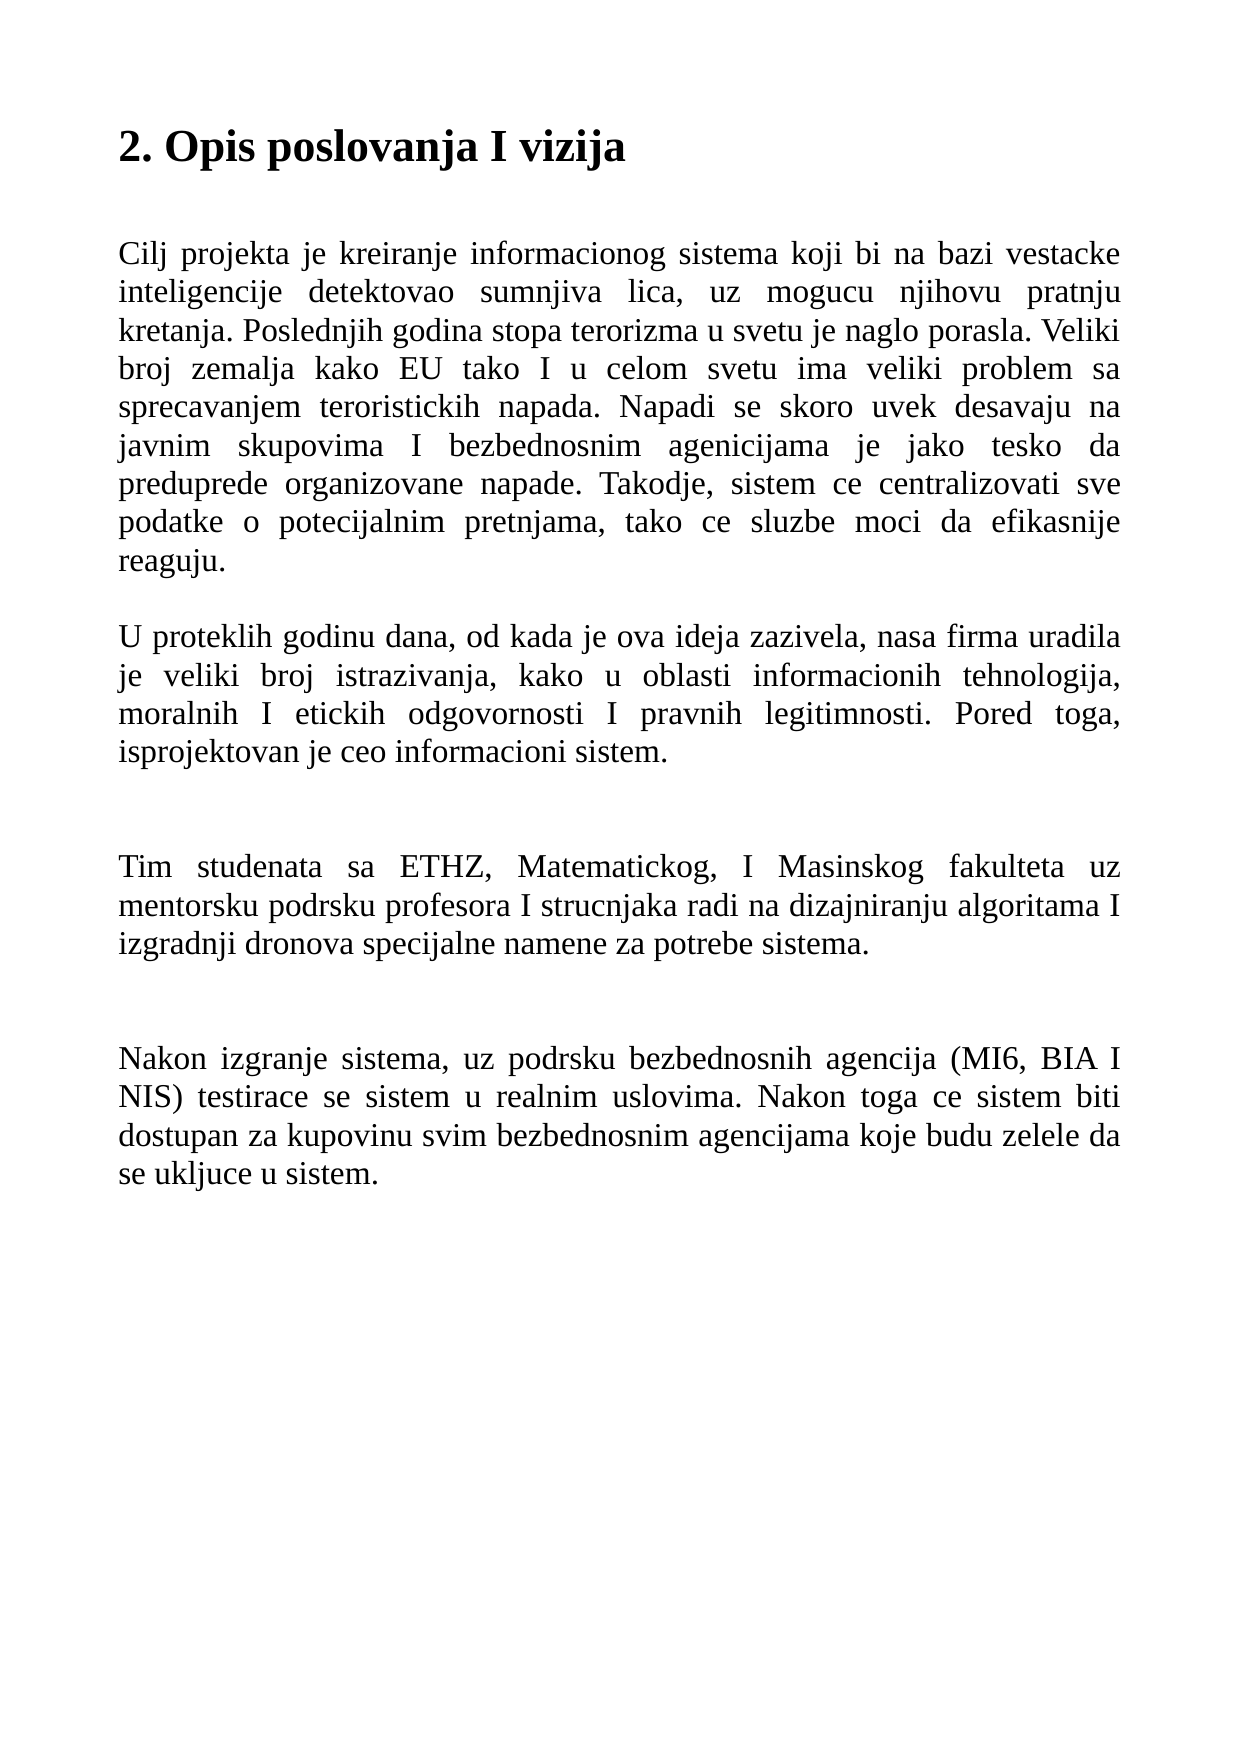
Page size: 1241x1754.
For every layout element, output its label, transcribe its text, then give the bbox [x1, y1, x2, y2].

text U proteklih godinu dana, od kada je ova ideja zazivela, nasa firma uradila je veliki broj istrazivanja, kako u oblasti informacionih tehnologija, moralnih I etickih odgovornosti I pravnih legitimnosti. Pored toga, isprojektovan je ceo informacioni sistem. [118, 616, 1122, 770]
text Cilj projekta je kreiranje informacionog sistema koji bi na bazi vestacke inteligencije detektovao sumnjiva lica, uz mogucu njihovu pratnju kretanja. Poslednjih godina stopa terorizma u svetu je naglo porasla. Veliki broj zemalja kako EU tako I u celom svetu ima veliki problem sa sprecavanjem teroristickih napada. Napadi se skoro uvek desavaju na javnim skupovima I bezbednosnim agenicijama je jako tesko da preduprede organizovane napade. Takodje, sistem ce centralizovati sve podatke o potecijalnim pretnjama, tako ce sluzbe moci da efikasnije reaguju. [118, 233, 1122, 578]
text 2. Opis poslovanja I vizija [118, 118, 1122, 171]
text Nakon izgranje sistema, uz podrsku bezbednosnih agencija (MI6, BIA I NIS) testirace se sistem u realnim uslovima. Nakon toga ce sistem biti dostupan za kupovinu svim bezbednosnim agencijama koje budu zelele da se ukljuce u sistem. [118, 1038, 1122, 1191]
text Tim studenata sa ETHZ, Matematickog, I Masinskog fakulteta uz mentorsku podrsku profesora I strucnjaka radi na dizajniranju algoritama I izgradnji dronova specijalne namene za potrebe sistema. [118, 846, 1122, 961]
